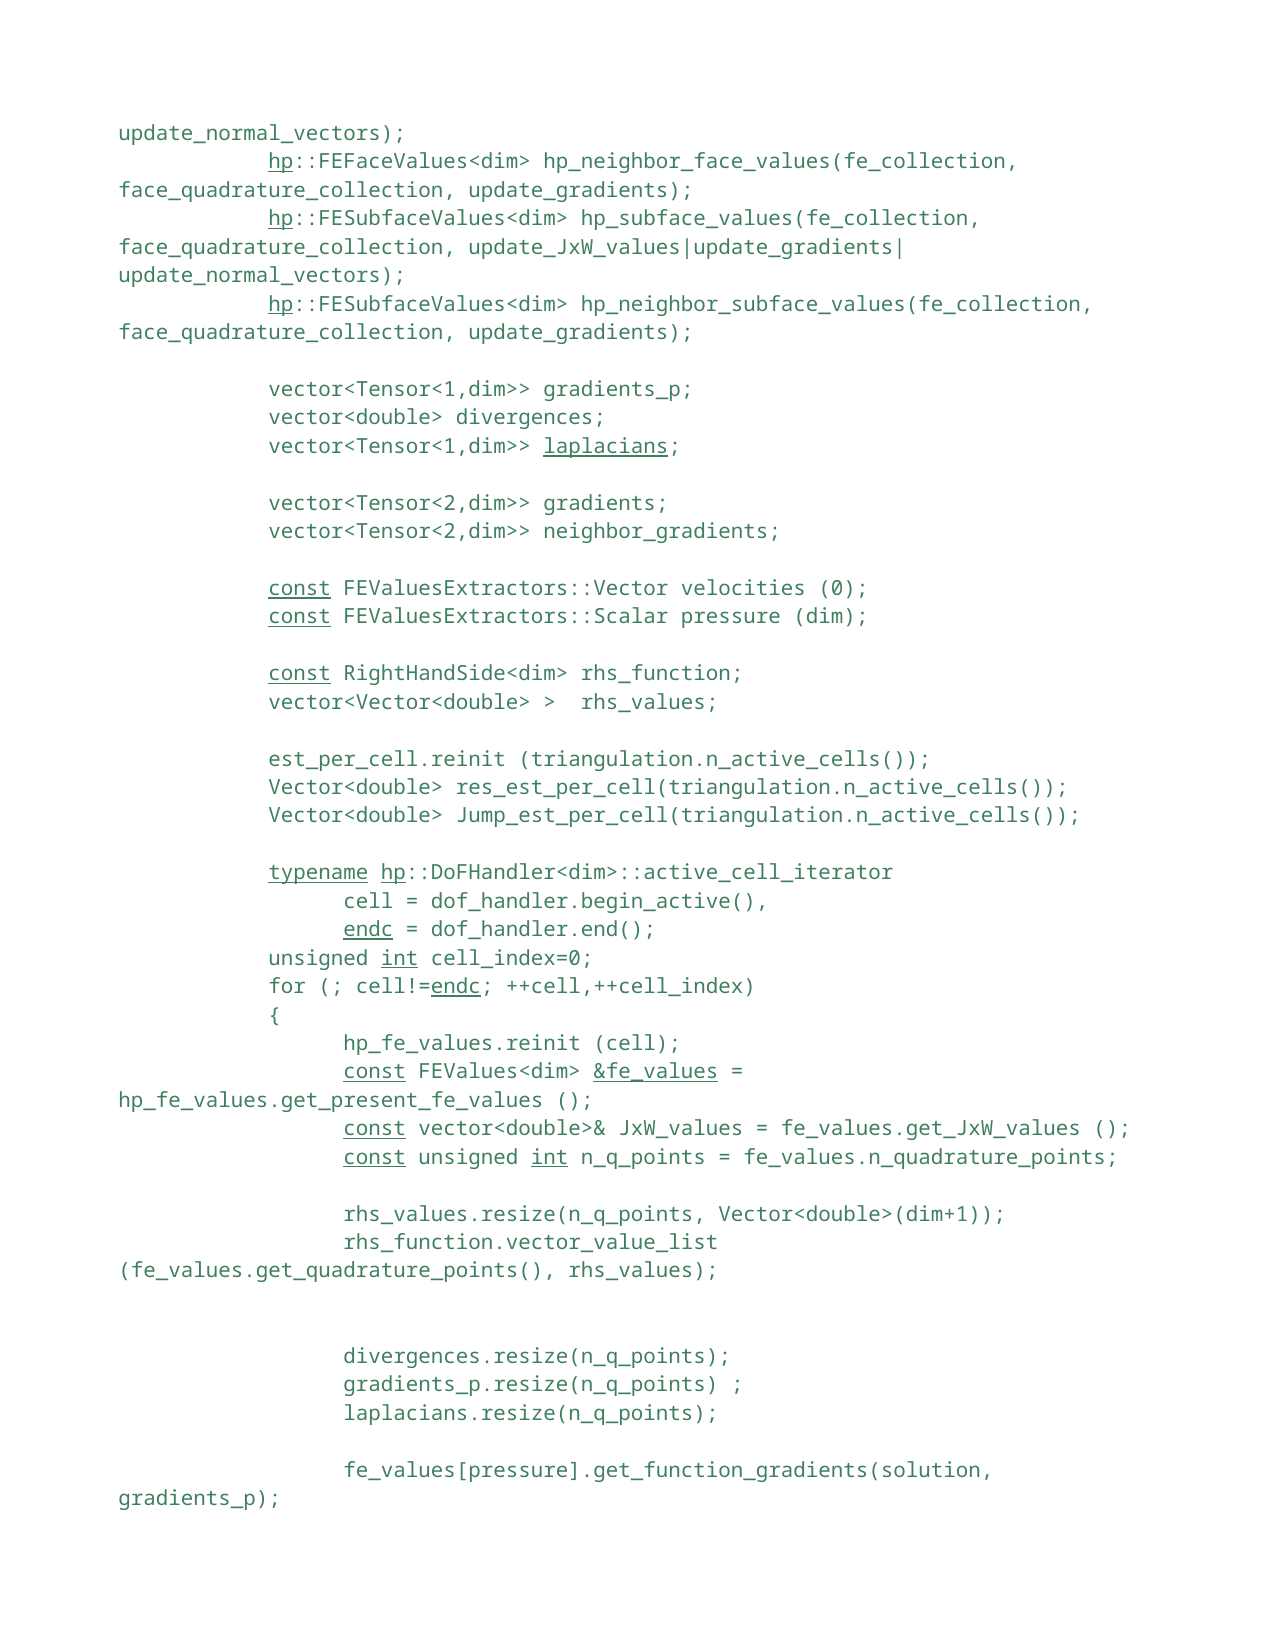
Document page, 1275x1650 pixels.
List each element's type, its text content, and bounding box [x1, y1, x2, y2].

text cell = dof_handler.begin_active(), [118, 886, 1157, 914]
text rhs_function.vector_value_list (fe_values.get_quadrature_points(), rhs_values); [118, 1227, 1157, 1284]
text const vector<double>& JxW_values = fe_values.get_JxW_values (); [118, 1113, 1157, 1142]
text typename hp::DoFHandler<dim>::active_cell_iterator [118, 857, 1157, 886]
text hp_fe_values.reinit (cell); [118, 1028, 1157, 1057]
text vector<Tensor<2,dim>> neighbor_gradients; [118, 516, 1157, 545]
text { [118, 1000, 1157, 1028]
text Vector<double> Jump_est_per_cell(triangulation.n_active_cells()); [118, 801, 1157, 829]
text endc = dof_handler.end(); [118, 914, 1157, 943]
text vector<Tensor<1,dim>> laplacians; [118, 431, 1157, 459]
text vector<Tensor<1,dim>> gradients_p; [118, 374, 1157, 402]
text const FEValuesExtractors::Vector velocities (0); [118, 573, 1157, 602]
text divergences.resize(n_q_points); [118, 1341, 1157, 1369]
text hp::FESubfaceValues<dim> hp_neighbor_subface_values(fe_collection, face_quadrature_collection, update_gradients); [118, 289, 1157, 346]
text vector<double> divergences; [118, 402, 1157, 431]
text Vector<double> res_est_per_cell(triangulation.n_active_cells()); [118, 772, 1157, 801]
text vector<Tensor<2,dim>> gradients; [118, 488, 1157, 516]
text est_per_cell.reinit (triangulation.n_active_cells()); [118, 744, 1157, 772]
text const FEValuesExtractors::Scalar pressure (dim); [118, 602, 1157, 630]
text gradients_p.resize(n_q_points) ; [118, 1369, 1157, 1398]
text rhs_values.resize(n_q_points, Vector<double>(dim+1)); [118, 1199, 1157, 1227]
text const FEValues<dim> &fe_values = hp_fe_values.get_present_fe_values (); [118, 1057, 1157, 1113]
text hp::FEFaceValues<dim> hp_neighbor_face_values(fe_collection, face_quadrature_collection, update_gradients); [118, 147, 1157, 203]
text laplacians.resize(n_q_points); [118, 1398, 1157, 1426]
text hp::FESubfaceValues<dim> hp_subface_values(fe_collection, face_quadrature_collection, update_JxW_values|update_gradients|update_normal_vectors); [118, 203, 1157, 289]
text fe_values[pressure].get_function_gradients(solution, gradients_p); [118, 1455, 1157, 1512]
text vector<Vector<double> > rhs_values; [118, 687, 1157, 715]
text const unsigned int n_q_points = fe_values.n_quadrature_points; [118, 1142, 1157, 1170]
text const RightHandSide<dim> rhs_function; [118, 658, 1157, 687]
text for (; cell!=endc; ++cell,++cell_index) [118, 971, 1157, 1000]
text update_normal_vectors); [118, 118, 1157, 147]
text unsigned int cell_index=0; [118, 943, 1157, 971]
